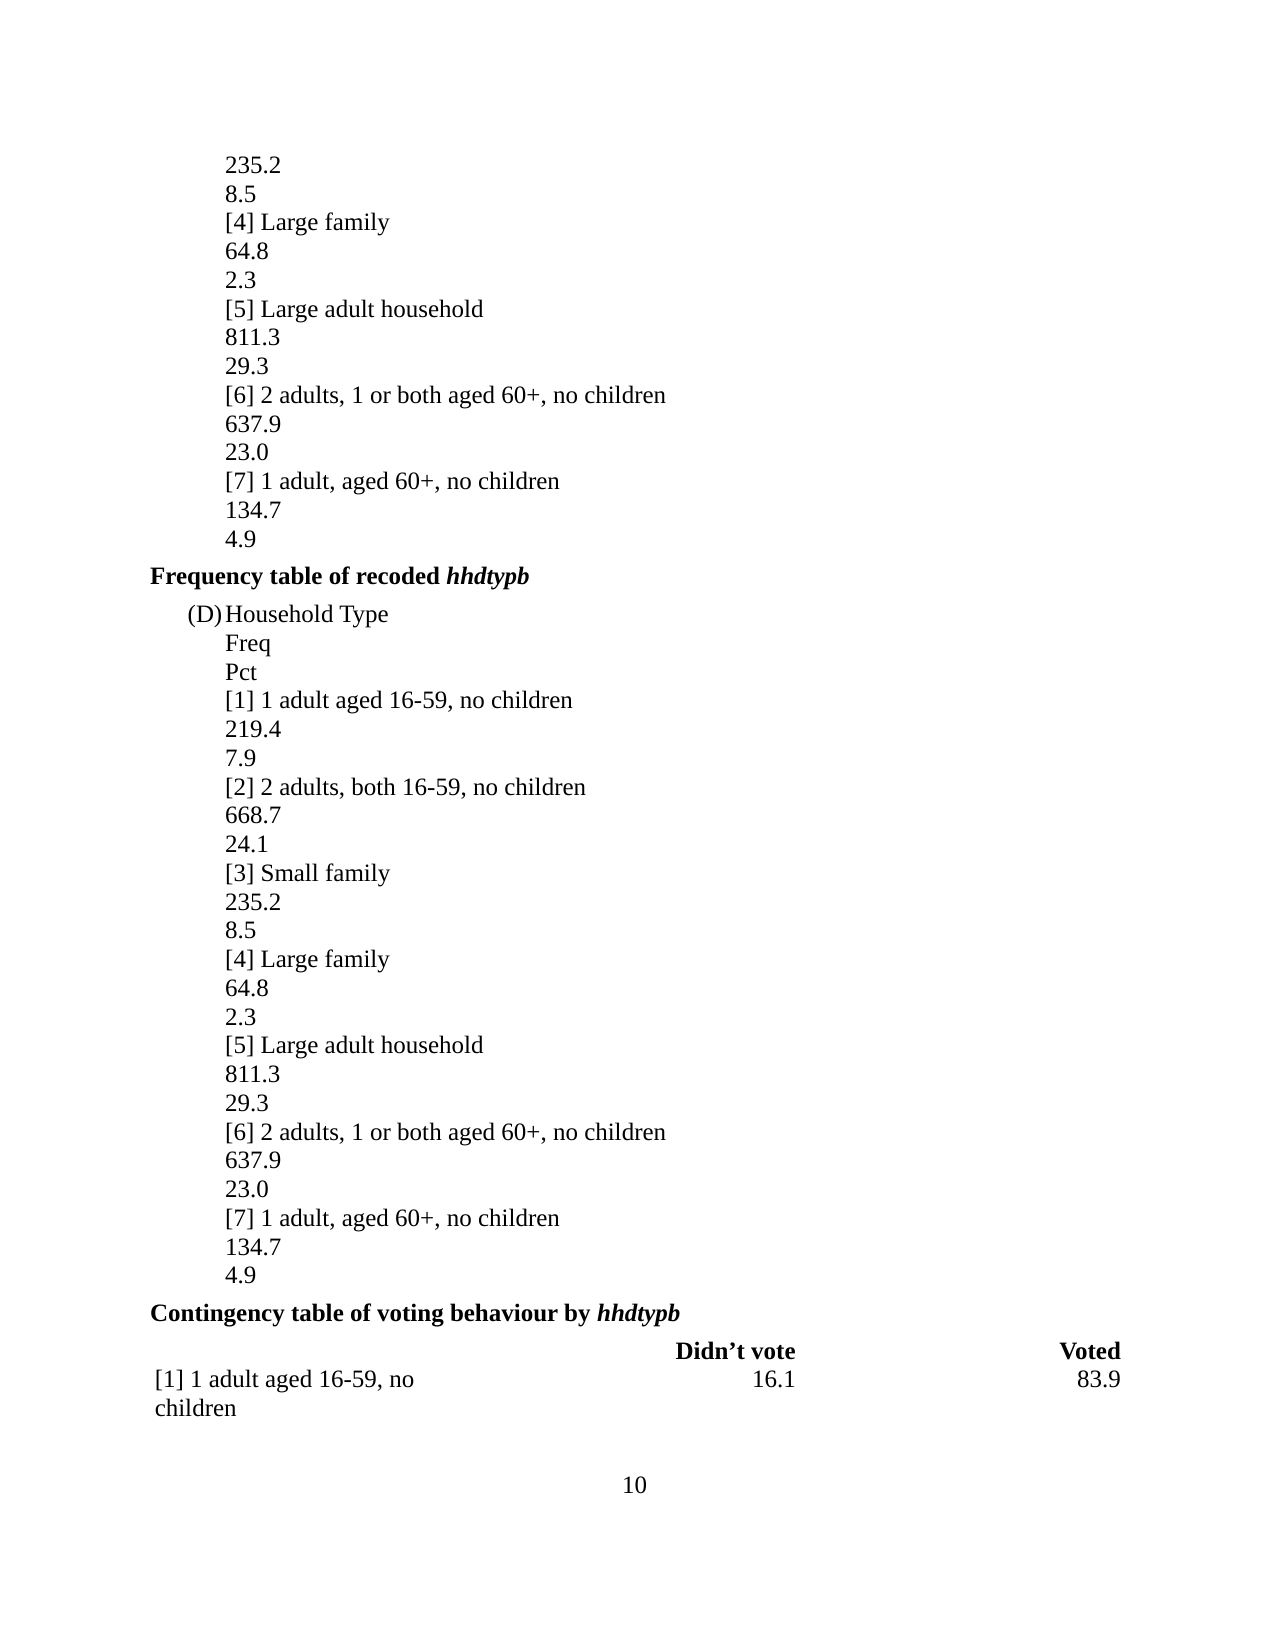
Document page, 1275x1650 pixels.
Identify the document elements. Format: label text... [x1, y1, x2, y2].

list [2] 2 adults, both 16-59, no children [187, 772, 1125, 800]
list Household Type [187, 599, 1125, 628]
list [4] Large family [187, 944, 1125, 973]
list 2.3 [187, 265, 1125, 294]
table_header Didn’t vote [475, 1336, 800, 1364]
text Frequency table of recoded hhdtypb [150, 561, 1125, 590]
list 29.3 [187, 351, 1125, 380]
list 8.5 [187, 179, 1125, 207]
list [3] Small family [187, 858, 1125, 887]
list [7] 1 adult, aged 60+, no children [187, 466, 1125, 495]
list [6] 2 adults, 1 or both aged 60+, no children [187, 380, 1125, 409]
list 668.7 [187, 800, 1125, 829]
list 637.9 [187, 1145, 1125, 1174]
list 134.7 [187, 1232, 1125, 1260]
list 235.2 [187, 150, 1125, 179]
list 811.3 [187, 1059, 1125, 1088]
list [4] Large family [187, 207, 1125, 236]
list Freq [187, 628, 1125, 657]
list 637.9 [187, 409, 1125, 437]
table_header Voted [800, 1336, 1125, 1364]
list 8.5 [187, 915, 1125, 944]
list [7] 1 adult, aged 60+, no children [187, 1203, 1125, 1232]
list 2.3 [187, 1002, 1125, 1030]
list Pct [187, 657, 1125, 685]
table_header [150, 1336, 475, 1364]
text Contingency table of voting behaviour by hhdtypb [150, 1298, 1125, 1327]
list [6] 2 adults, 1 or both aged 60+, no children [187, 1117, 1125, 1145]
table_cell 16.1 [475, 1365, 800, 1422]
list 29.3 [187, 1088, 1125, 1117]
table_cell 83.9 [800, 1365, 1125, 1422]
list 219.4 [187, 714, 1125, 743]
list 24.1 [187, 829, 1125, 858]
list 23.0 [187, 1174, 1125, 1203]
table_cell [1] 1 adult aged 16-59, no children [150, 1365, 475, 1422]
list 23.0 [187, 437, 1125, 466]
list 64.8 [187, 973, 1125, 1002]
list 64.8 [187, 236, 1125, 265]
list [5] Large adult household [187, 294, 1125, 322]
list 4.9 [187, 524, 1125, 552]
list 235.2 [187, 887, 1125, 915]
list 134.7 [187, 495, 1125, 524]
list 4.9 [187, 1260, 1125, 1289]
list 7.9 [187, 743, 1125, 772]
list [5] Large adult household [187, 1030, 1125, 1059]
list [1] 1 adult aged 16-59, no children [187, 685, 1125, 714]
list 811.3 [187, 322, 1125, 351]
